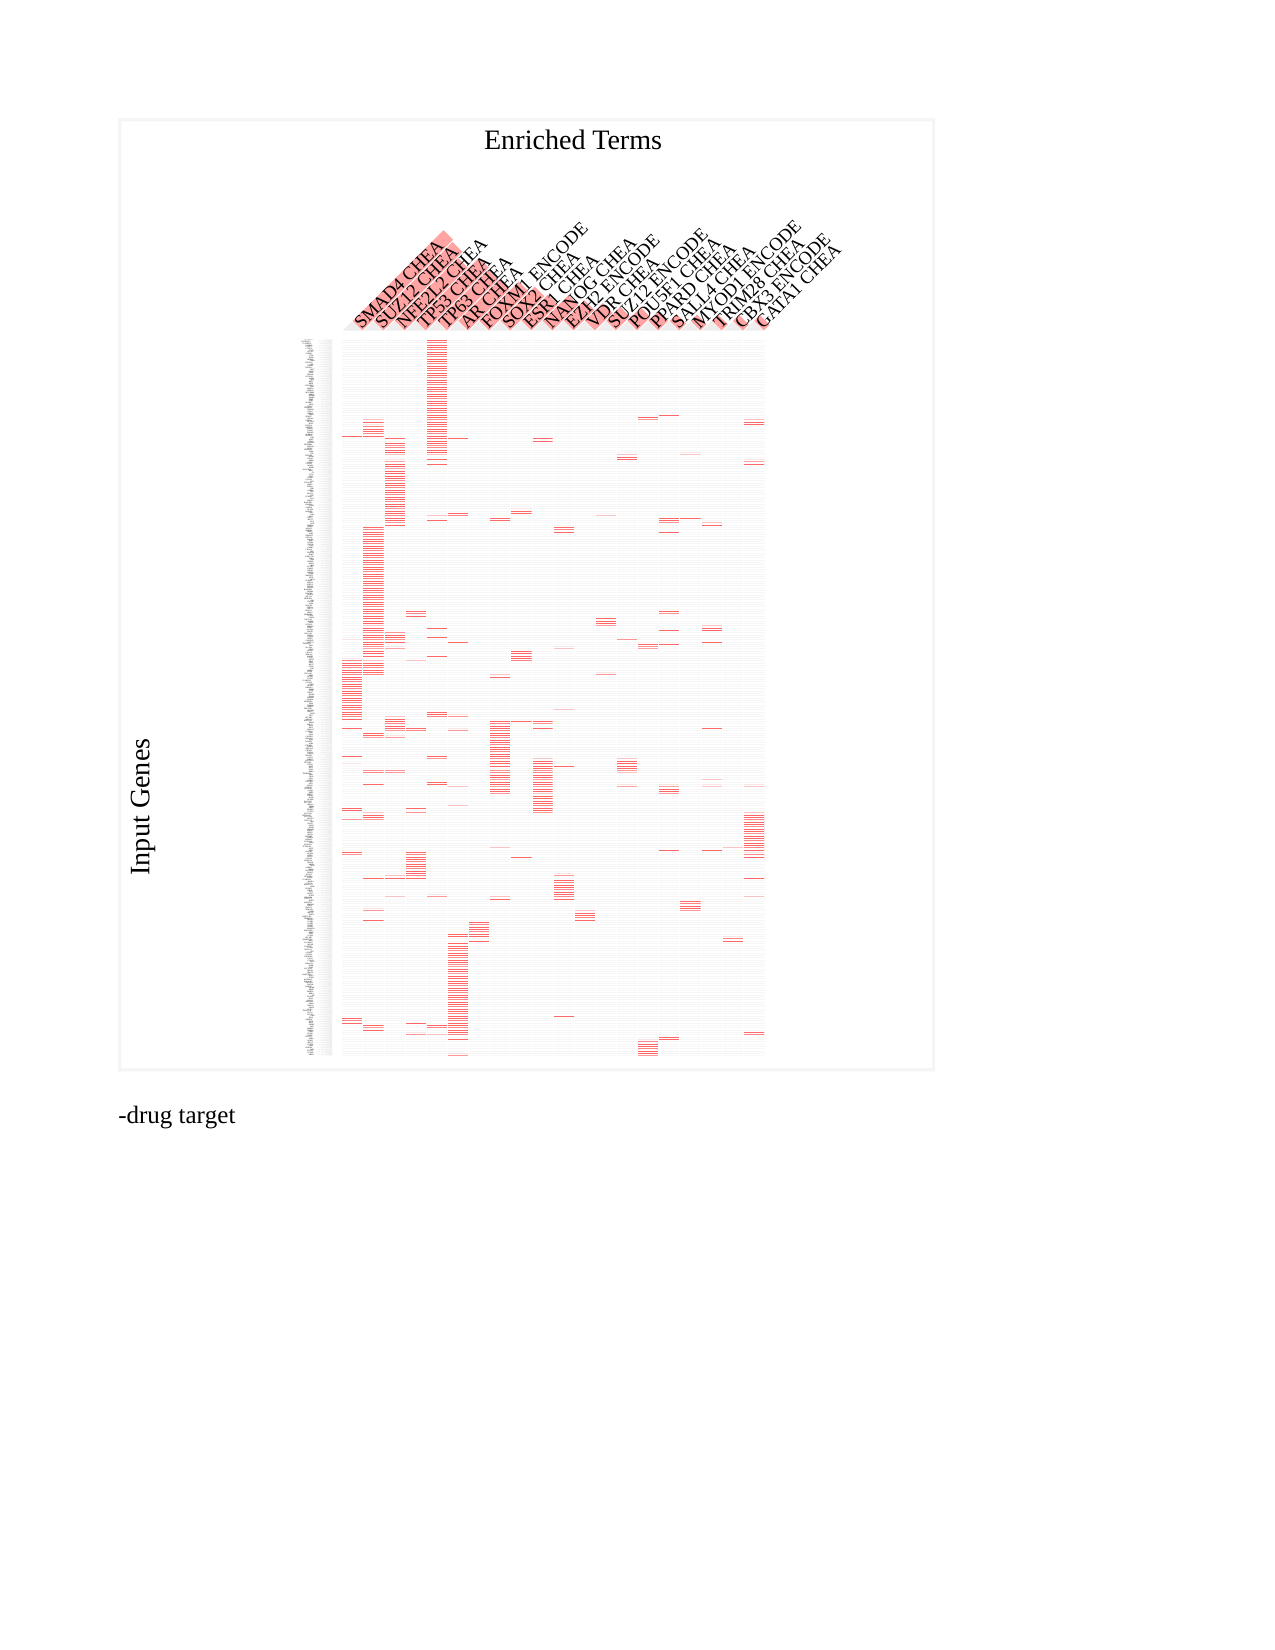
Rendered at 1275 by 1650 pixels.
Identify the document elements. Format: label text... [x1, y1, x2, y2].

text -drug target [118, 1100, 1157, 1129]
